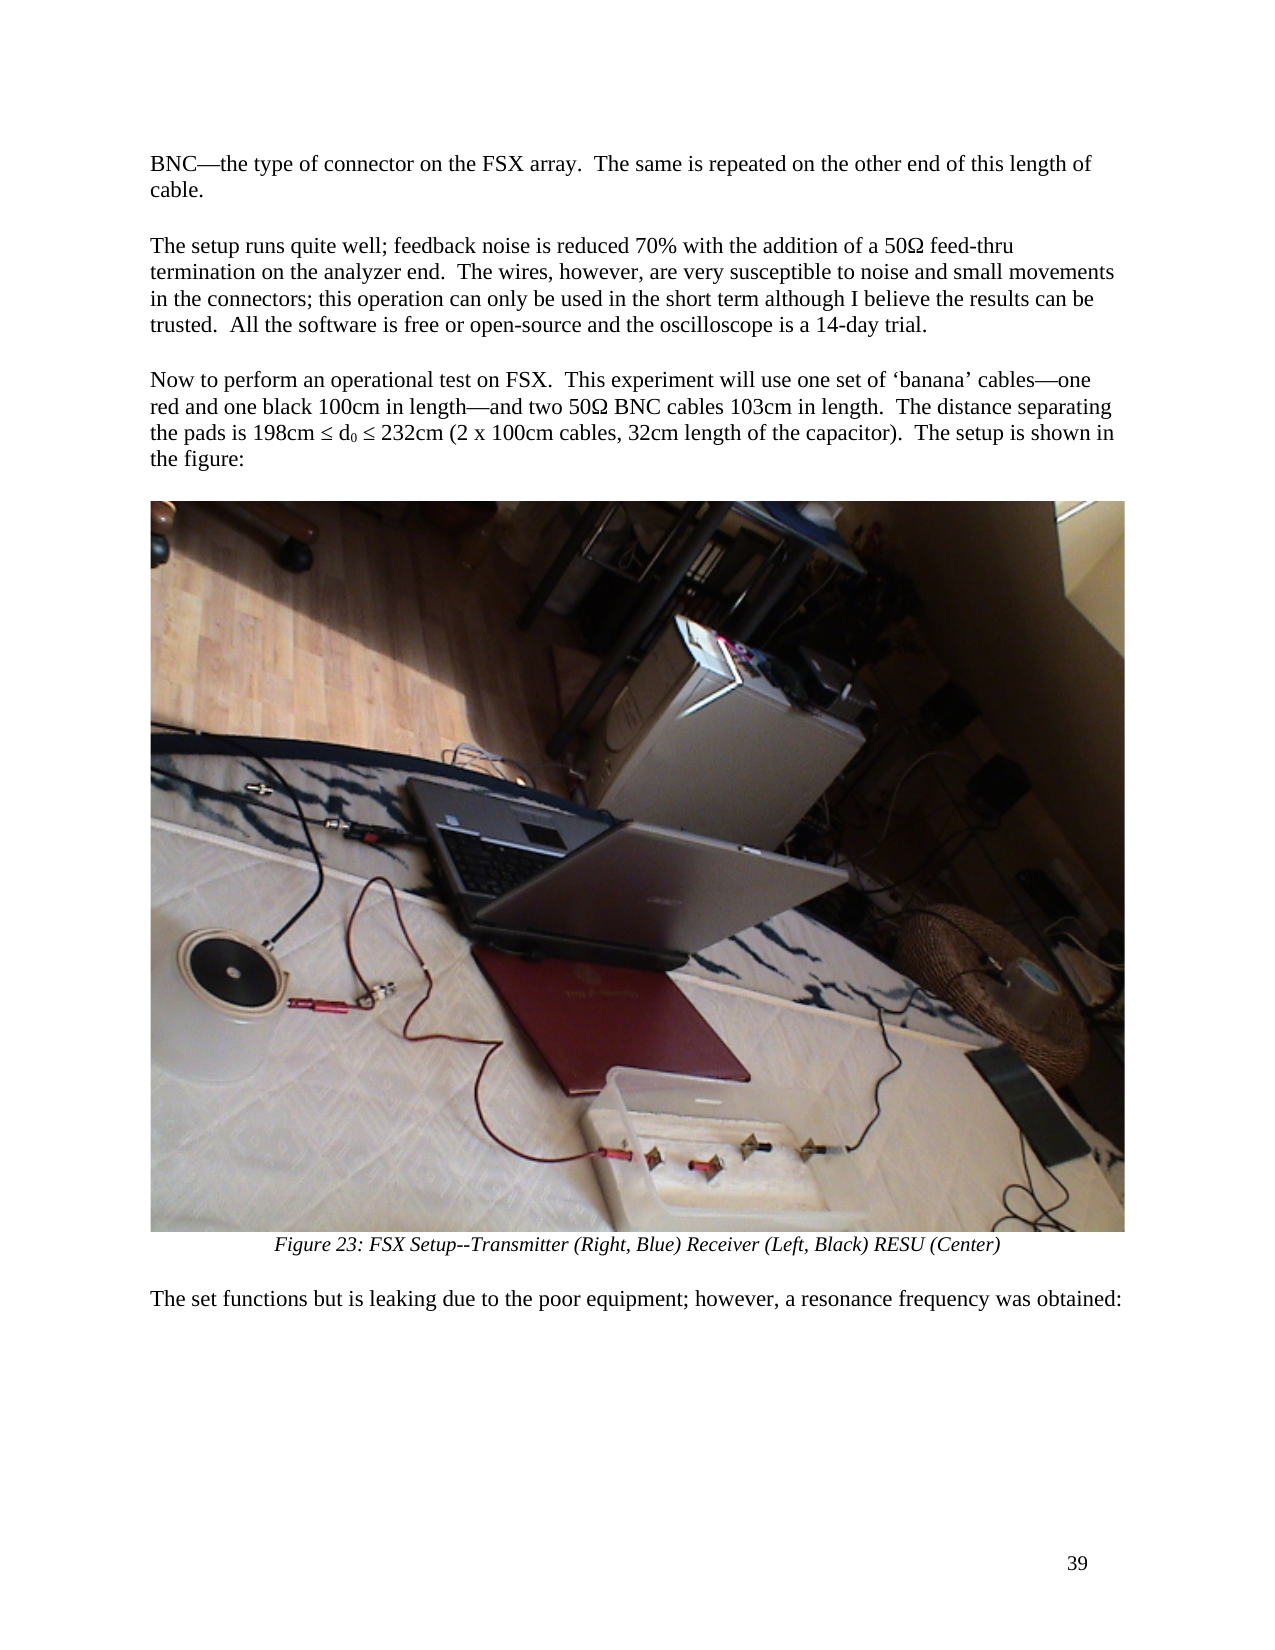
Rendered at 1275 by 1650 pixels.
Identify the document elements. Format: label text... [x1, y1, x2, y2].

picture [150, 501, 1125, 1232]
text BNC—the type of connector on the FSX array. The same is repeated on the other end of this length of cable. [150, 150, 1125, 203]
text The set functions but is leaking due to the poor equipment; however, a resonance frequency was obtained: [150, 1285, 1125, 1311]
text Now to perform an operational test on FSX. This experiment will use one set of ‘banana’ cables—one red and one black 100cm in length—and two 50Ω BNC cables 103cm in length. The distance separating the pads is 198cm ≤ d0 ≤ 232cm (2 x 100cm cables, 32cm length of the capacitor). The setup is shown in the figure: [150, 366, 1125, 472]
text The setup runs quite well; feedback noise is reduced 70% with the addition of a 50Ω feed-thru termination on the analyzer end. The wires, however, are very susceptible to noise and small movements in the connectors; this operation can only be used in the short term although I believe the results can be trusted. All the software is free or open-source and the oscilloscope is a 14-day trial. [150, 232, 1125, 337]
text Figure 23: FSX Setup--Transmitter (Right, Blue) Receiver (Left, Black) RESU (Center) [150, 1232, 1125, 1256]
